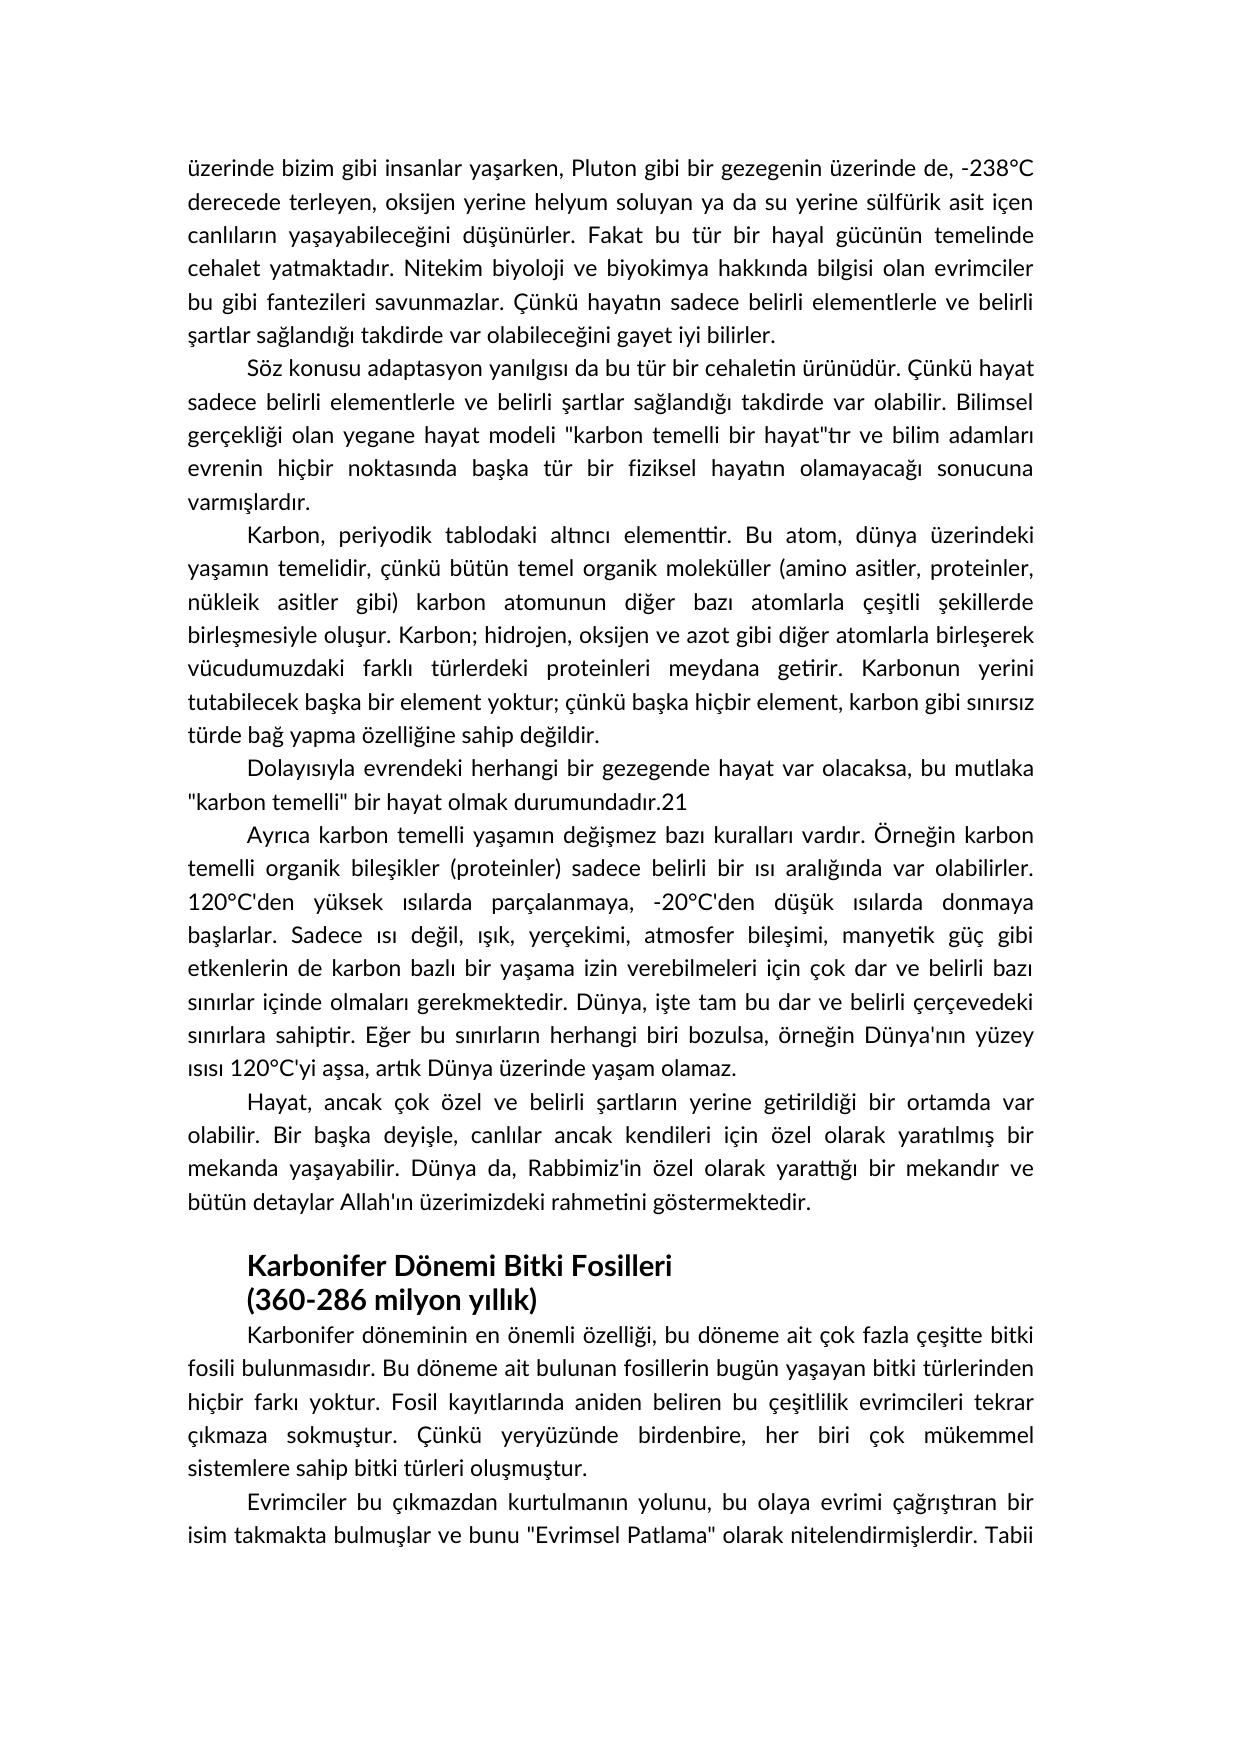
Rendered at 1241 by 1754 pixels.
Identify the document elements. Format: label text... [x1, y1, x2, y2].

text (360-286 milyon yıllık) [187, 1283, 1035, 1317]
text Karbon, periyodik tablodaki altıncı elementtir. Bu atom, dünya üzerindeki yaşamın temelidir, çünkü bütün temel organik moleküller (amino asitler, proteinler, nükleik asitler gibi) karbon atomunun diğer bazı atomlarla çeşitli şekillerde birleşmesiyle oluşur. Karbon; hidrojen, oksijen ve azot gibi diğer atomlarla birleşerek vücudumuzdaki farklı türlerdeki proteinleri meydana getirir. Karbonun yerini tutabilecek başka bir element yoktur; çünkü başka hiçbir element, karbon gibi sınırsız türde bağ yapma özelliğine sahip değildir. [187, 517, 1035, 750]
text Evrimciler bu çıkmazdan kurtulmanın yolunu, bu olaya evrimi çağrıştıran bir isim takmakta bulmuşlar ve bunu "Evrimsel Patlama" olarak nitelendirmişlerdir. Tabii [187, 1483, 1035, 1550]
text Ayrıca karbon temelli yaşamın değişmez bazı kuralları vardır. Örneğin karbon temelli organik bileşikler (proteinler) sadece belirli bir ısı aralığında var olabilirler. 120°C'den yüksek ısılarda parçalanmaya, -20°C'den düşük ısılarda donmaya başlarlar. Sadece ısı değil, ışık, yerçekimi, atmosfer bileşimi, manyetik güç gibi etkenlerin de karbon bazlı bir yaşama izin verebilmeleri için çok dar ve belirli bazı sınırlar içinde olmaları gerekmektedir. Dünya, işte tam bu dar ve belirli çerçevedeki sınırlara sahiptir. Eğer bu sınırların herhangi biri bozulsa, örneğin Dünya'nın yüzey ısısı 120°C'yi aşsa, artık Dünya üzerinde yaşam olamaz. [187, 817, 1035, 1083]
text Söz konusu adaptasyon yanılgısı da bu tür bir cehaletin ürünüdür. Çünkü hayat sadece belirli elementlerle ve belirli şartlar sağlandığı takdirde var olabilir. Bilimsel gerçekliği olan yegane hayat modeli "karbon temelli bir hayat"tır ve bilim adamları evrenin hiçbir noktasında başka tür bir fiziksel hayatın olamayacağı sonucuna varmışlardır. [187, 350, 1035, 517]
text Dolayısıyla evrendeki herhangi bir gezegende hayat var olacaksa, bu mutlaka "karbon temelli" bir hayat olmak durumundadır.21 [187, 750, 1035, 817]
text üzerinde bizim gibi insanlar yaşarken, Pluton gibi bir gezegenin üzerinde de, -238°C derecede terleyen, oksijen yerine helyum soluyan ya da su yerine sülfürik asit içen canlıların yaşayabileceğini düşünürler. Fakat bu tür bir hayal gücünün temelinde cehalet yatmaktadır. Nitekim biyoloji ve biyokimya hakkında bilgisi olan evrimciler bu gibi fantezileri savunmazlar. Çünkü hayatın sadece belirli elementlerle ve belirli şartlar sağlandığı takdirde var olabileceğini gayet iyi bilirler. [187, 150, 1035, 350]
text Karbonifer döneminin en önemli özelliği, bu döneme ait çok fazla çeşitte bitki fosili bulunmasıdır. Bu döneme ait bulunan fosillerin bugün yaşayan bitki türlerinden hiçbir farkı yoktur. Fosil kayıtlarında aniden beliren bu çeşitlilik evrimcileri tekrar çıkmaza sokmuştur. Çünkü yeryüzünde birdenbire, her biri çok mükemmel sistemlere sahip bitki türleri oluşmuştur. [187, 1317, 1035, 1483]
text Hayat, ancak çok özel ve belirli şartların yerine getirildiği bir ortamda var olabilir. Bir başka deyişle, canlılar ancak kendileri için özel olarak yaratılmış bir mekanda yaşayabilir. Dünya da, Rabbimiz'in özel olarak yarattığı bir mekandır ve bütün detaylar Allah'ın üzerimizdeki rahmetini göstermektedir. [187, 1083, 1035, 1217]
text Karbonifer Dönemi Bitki Fosilleri [187, 1250, 1035, 1283]
